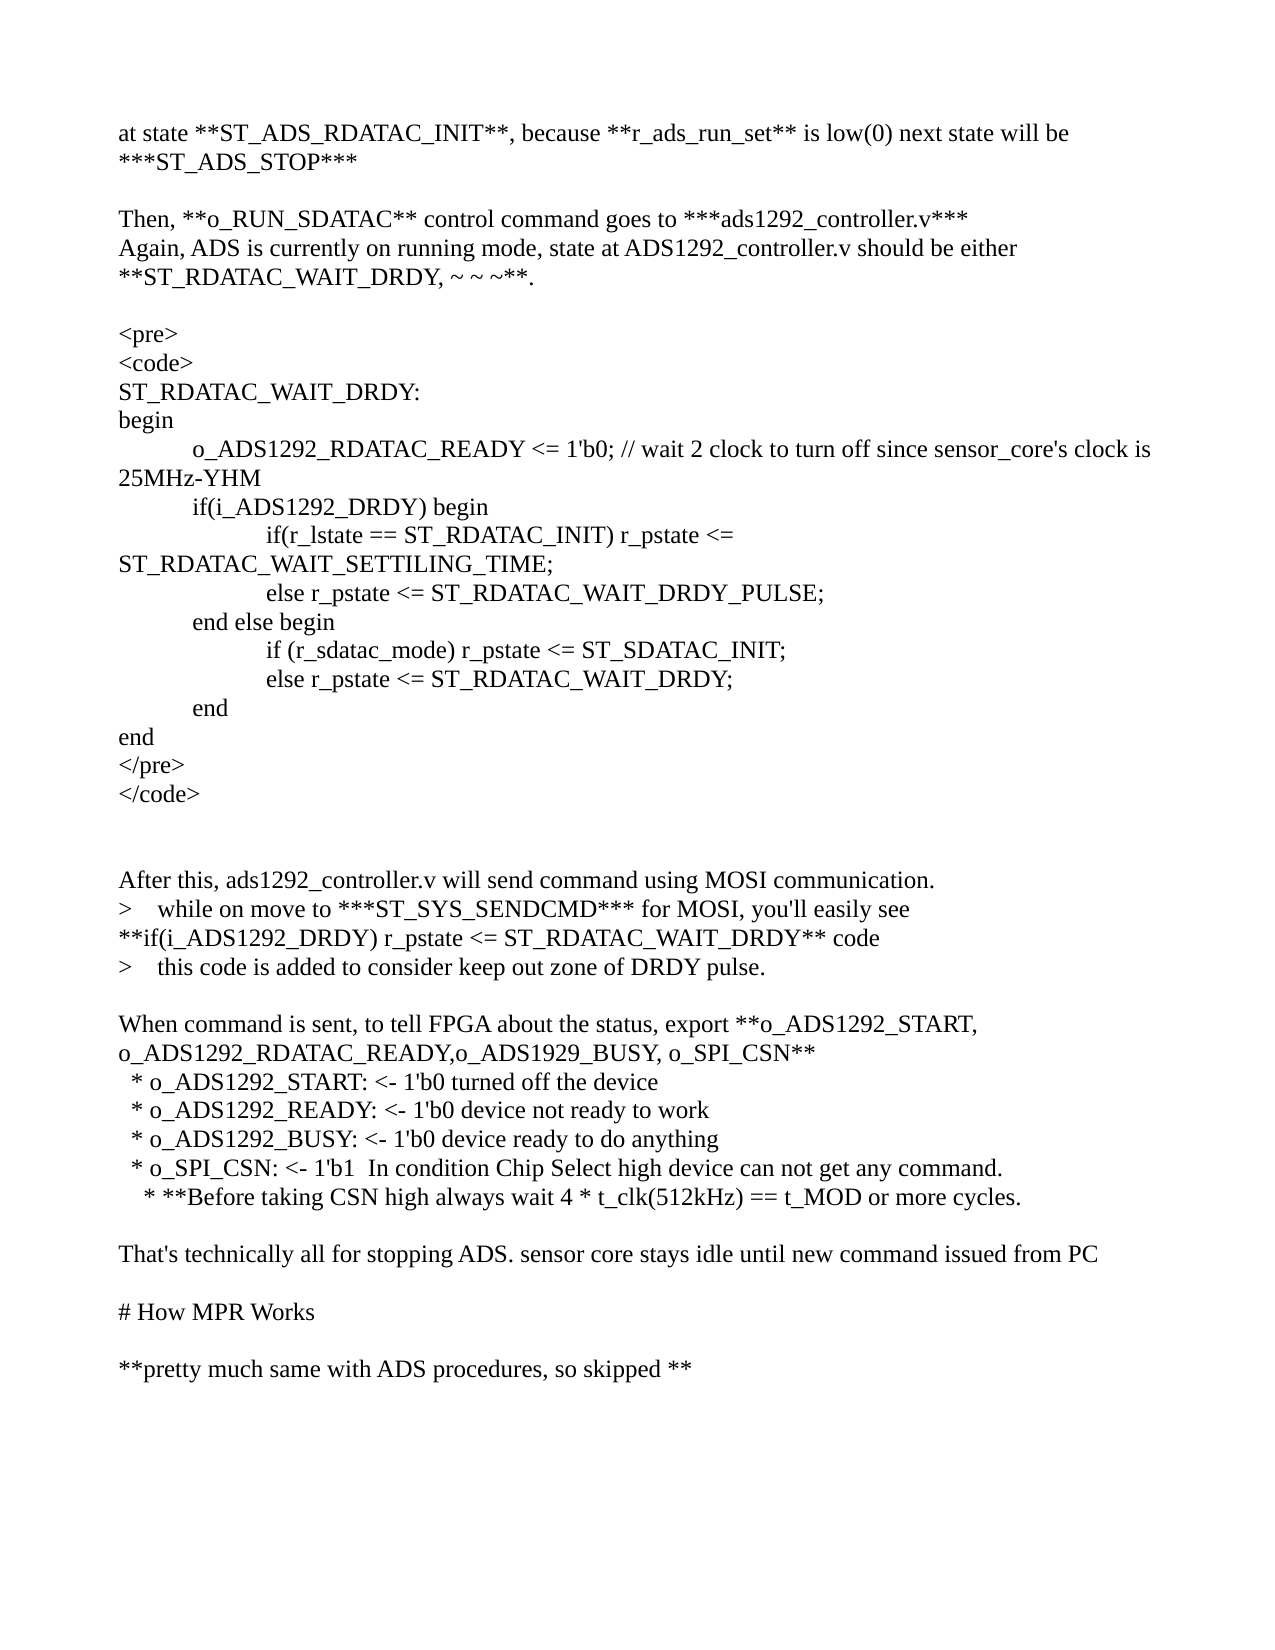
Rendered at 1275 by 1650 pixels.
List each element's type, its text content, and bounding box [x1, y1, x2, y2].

text at state **ST_ADS_RDATAC_INIT**, because **r_ads_run_set** is low(0) next state will be ***ST_ADS_STOP*** [118, 118, 1157, 176]
text Then, **o_RUN_SDATAC** control command goes to ***ads1292_controller.v*** [118, 204, 1157, 233]
text When command is sent, to tell FPGA about the status, export **o_ADS1292_START, o_ADS1292_RDATAC_READY,o_ADS1929_BUSY, o_SPI_CSN** [118, 1009, 1157, 1067]
text <pre> [118, 319, 1157, 348]
text end else begin [118, 607, 1157, 636]
text o_ADS1292_RDATAC_READY <= 1'b0; // wait 2 clock to turn off since sensor_core's clock is 25MHz-YHM [118, 434, 1157, 492]
text begin [118, 406, 1157, 434]
text else r_pstate <= ST_RDATAC_WAIT_DRDY; [118, 664, 1157, 693]
text > this code is added to consider keep out zone of DRDY pulse. [118, 952, 1157, 981]
text if (r_sdatac_mode) r_pstate <= ST_SDATAC_INIT; [118, 636, 1157, 664]
text * o_ADS1292_START: <- 1'b0 turned off the device [118, 1067, 1157, 1096]
text * o_ADS1292_BUSY: <- 1'b0 device ready to do anything [118, 1124, 1157, 1153]
text </pre> [118, 751, 1157, 779]
text if(r_lstate == ST_RDATAC_INIT) r_pstate <= ST_RDATAC_WAIT_SETTILING_TIME; [118, 521, 1157, 578]
text # How MPR Works [118, 1297, 1157, 1326]
text <code> [118, 348, 1157, 377]
text end [118, 693, 1157, 722]
text </code> [118, 779, 1157, 808]
text After this, ads1292_controller.v will send command using MOSI communication. [118, 866, 1157, 894]
text **pretty much same with ADS procedures, so skipped ** [118, 1354, 1157, 1383]
text * **Before taking CSN high always wait 4 * t_clk(512kHz) == t_MOD or more cycles. [118, 1182, 1157, 1211]
text else r_pstate <= ST_RDATAC_WAIT_DRDY_PULSE; [118, 578, 1157, 607]
text end [118, 722, 1157, 751]
text * o_SPI_CSN: <- 1'b1 In condition Chip Select high device can not get any command. [118, 1153, 1157, 1182]
text Again, ADS is currently on running mode, state at ADS1292_controller.v should be either **ST_RDATAC_WAIT_DRDY, ~ ~ ~**. [118, 233, 1157, 291]
text ST_RDATAC_WAIT_DRDY: [118, 377, 1157, 406]
text if(i_ADS1292_DRDY) begin [118, 492, 1157, 521]
text > while on move to ***ST_SYS_SENDCMD*** for MOSI, you'll easily see **if(i_ADS1292_DRDY) r_pstate <= ST_RDATAC_WAIT_DRDY** code [118, 894, 1157, 952]
text * o_ADS1292_READY: <- 1'b0 device not ready to work [118, 1096, 1157, 1124]
text That's technically all for stopping ADS. sensor core stays idle until new command issued from PC [118, 1239, 1157, 1268]
